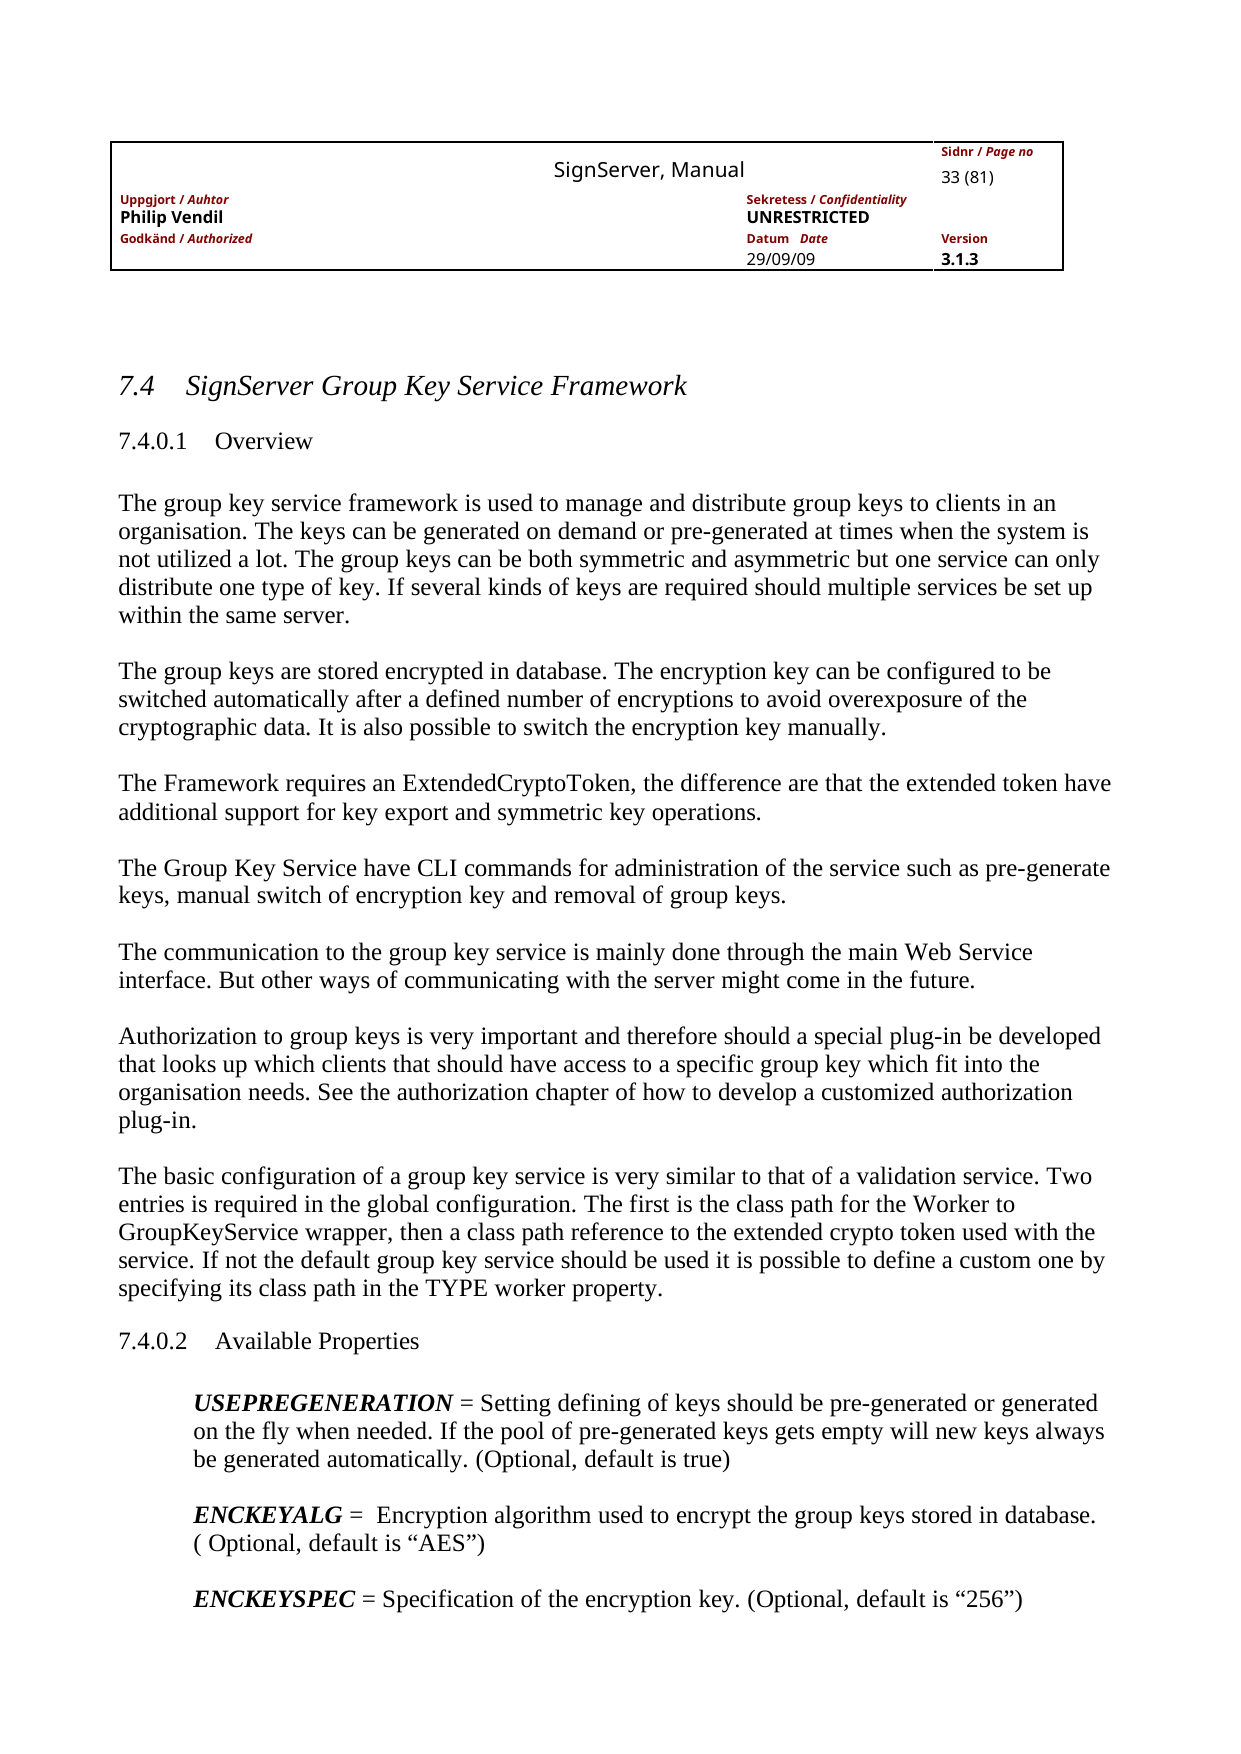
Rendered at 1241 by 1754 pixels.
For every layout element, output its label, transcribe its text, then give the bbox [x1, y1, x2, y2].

text The group key service framework is used to manage and distribute group keys to clients in an organisation. The keys can be generated on demand or pre-generated at times when the system is not utilized a lot. The group keys can be both symmetric and asymmetric but one service can only distribute one type of key. If several kinds of keys are required should multiple services be set up within the same server. [118, 489, 1122, 629]
text The Framework requires an ExtendedCryptoToken, the difference are that the extended token have additional support for key export and symmetric key operations. [118, 769, 1122, 825]
text USEPREGENERATION = Setting defining of keys should be pre-generated or generated on the fly when needed. If the pool of pre-generated keys gets empty will new keys always be generated automatically. (Optional, default is true) [193, 1389, 1122, 1473]
subtitle SignServer Group Key Service Framework [118, 369, 1122, 402]
text The Group Key Service have CLI commands for administration of the service such as pre-generate keys, manual switch of encryption key and removal of group keys. [118, 853, 1122, 909]
text ENCKEYSPEC = Specification of the encryption key. (Optional, default is “256”) [193, 1585, 1122, 1613]
text ENCKEYALG = Encryption algorithm used to encrypt the group keys stored in database. ( Optional, default is “AES”) [193, 1501, 1122, 1557]
text Authorization to group keys is very important and therefore should a special plug-in be developed that looks up which clients that should have access to a specific group key which fit into the organisation needs. See the authorization chapter of how to develop a customized authorization plug-in. [118, 1022, 1122, 1134]
subtitle Overview [118, 427, 1122, 455]
text The group keys are stored encrypted in database. The encryption key can be configured to be switched automatically after a defined number of encryptions to avoid overexposure of the cryptographic data. It is also possible to switch the encryption key manually. [118, 657, 1122, 741]
text The basic configuration of a group key service is very similar to that of a validation service. Two entries is required in the global configuration. The first is the class path for the Worker to GroupKeyService wrapper, then a class path reference to the extended crypto token used with the service. If not the default group key service should be used it is possible to define a custom one by specifying its class path in the TYPE worker property. [118, 1162, 1122, 1302]
subtitle Available Properties [118, 1327, 1122, 1355]
text The communication to the group key service is mainly done through the main Web Service interface. But other ways of communicating with the server might come in the future. [118, 937, 1122, 993]
